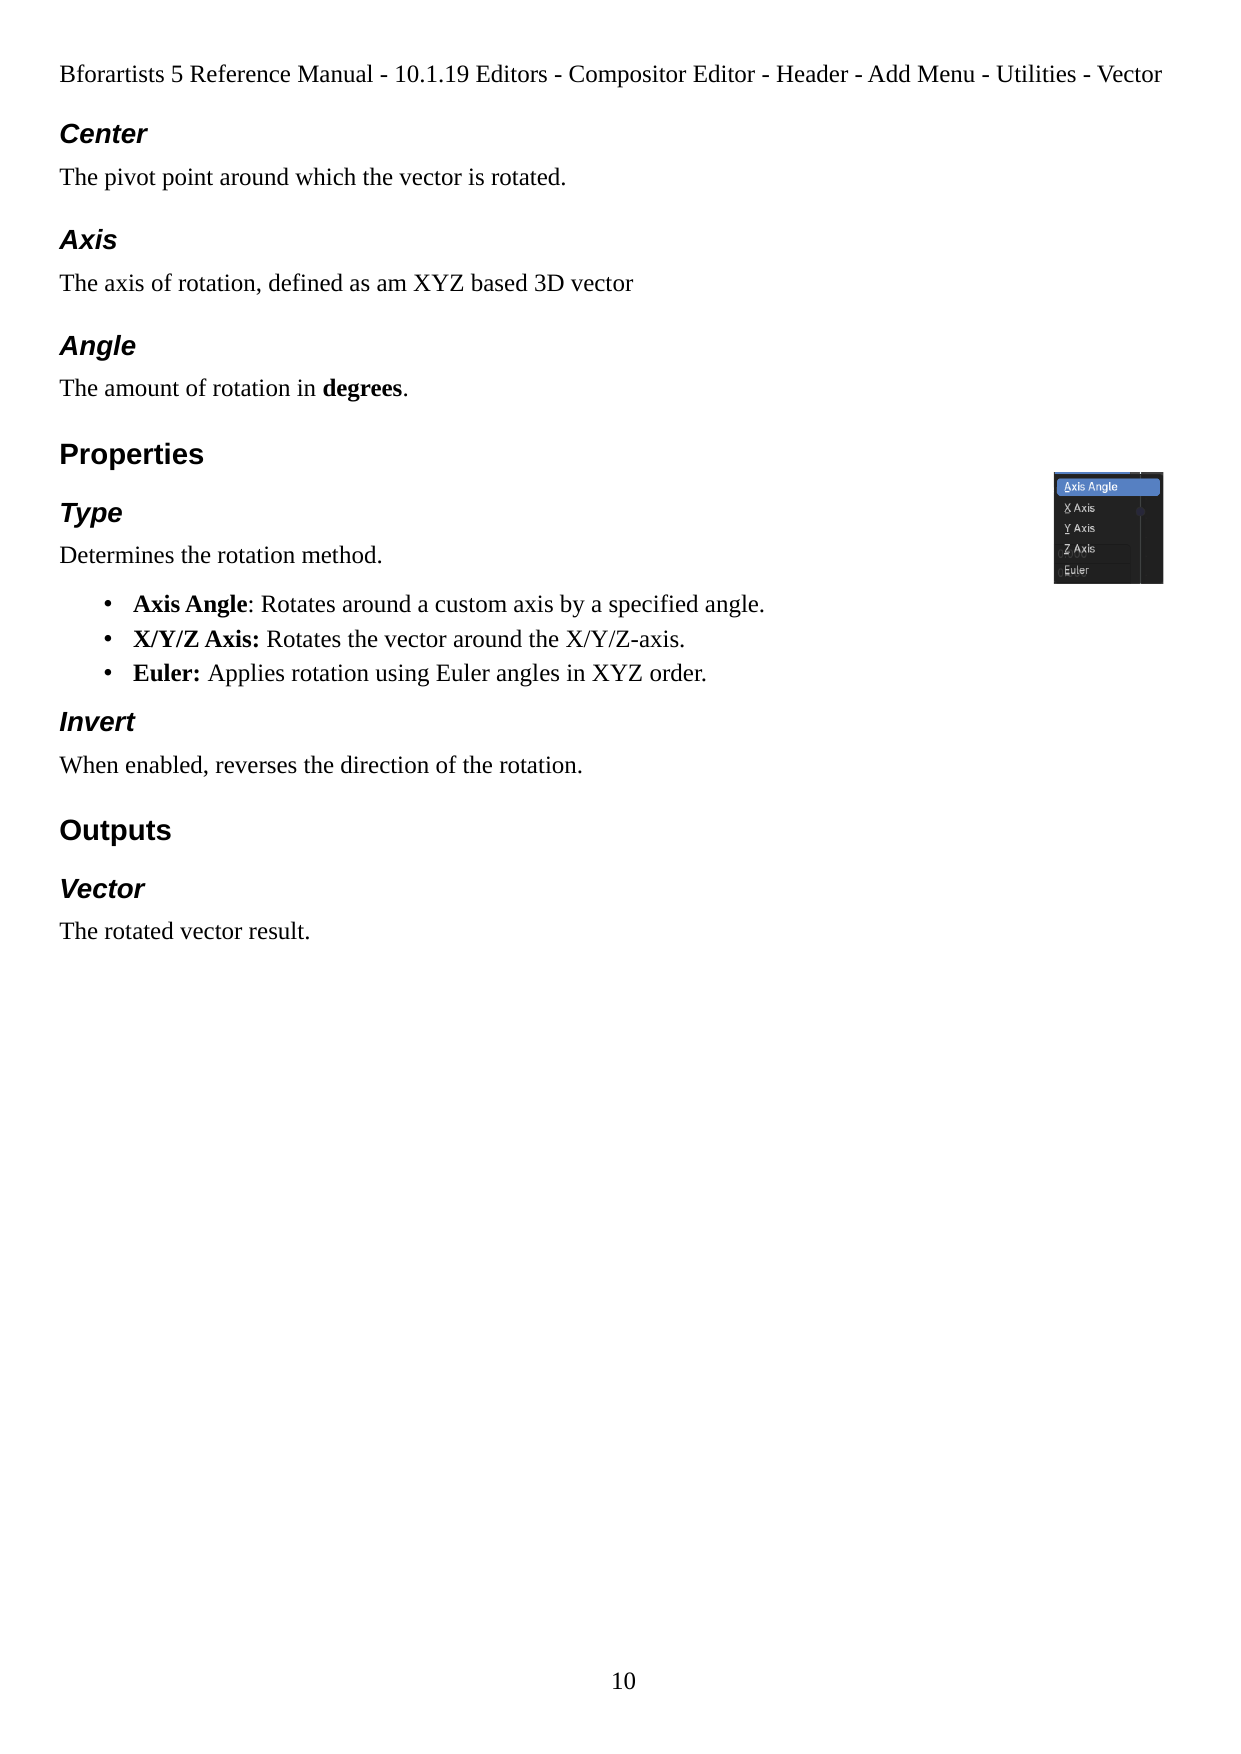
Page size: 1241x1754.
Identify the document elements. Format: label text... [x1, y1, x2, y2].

list Axis Angle: Rotates around a custom axis by a specified angle. [103, 589, 1181, 618]
text When enabled, reverses the direction of the rotation. [59, 750, 1181, 778]
text The pivot point around which the vector is rotated. [59, 162, 1181, 190]
subtitle Outputs [59, 813, 1181, 847]
subtitle Vector [59, 872, 1181, 904]
subtitle Type [59, 496, 1053, 528]
subtitle Properties [59, 437, 1181, 471]
list X/Y/Z Axis: Rotates the vector around the X/Y/Z-axis. [103, 624, 1181, 653]
subtitle Angle [59, 329, 1181, 361]
text Determines the rotation method. [59, 540, 1053, 569]
text The rotated vector result. [59, 916, 1181, 945]
subtitle [1164, 496, 1181, 528]
subtitle Invert [59, 705, 1181, 737]
list Euler: Applies rotation using Euler angles in XYZ order. [103, 658, 1181, 687]
text The amount of rotation in degrees. [59, 373, 1181, 402]
subtitle Center [59, 117, 1181, 149]
text The axis of rotation, defined as am XYZ based 3D vector [59, 268, 1181, 296]
picture [1053, 472, 1164, 584]
subtitle Axis [59, 223, 1181, 255]
